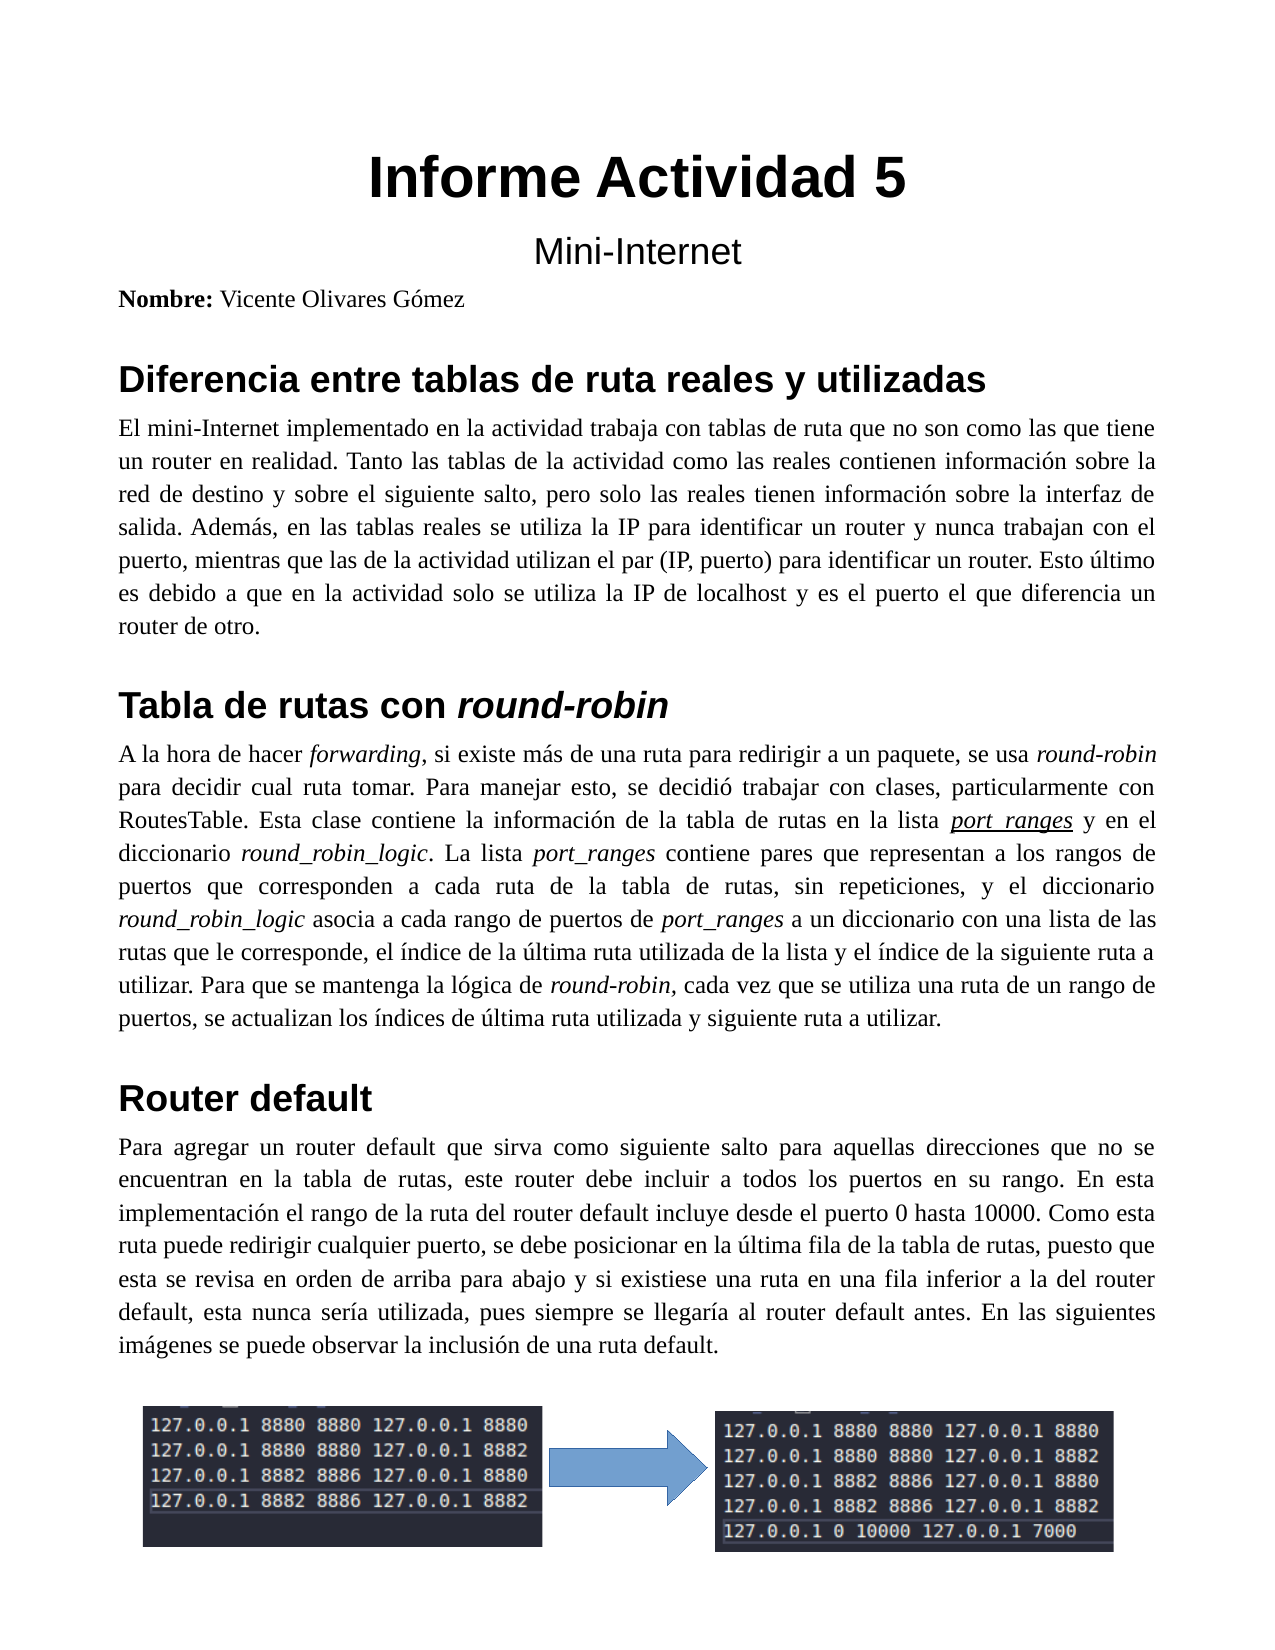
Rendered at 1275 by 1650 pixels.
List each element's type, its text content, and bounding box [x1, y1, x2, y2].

text El mini-Internet implementado en la actividad trabaja con tablas de ruta que no son como las que tiene un router en realidad. Tanto las tablas de la actividad como las reales contienen información sobre la red de destino y sobre el siguiente salto, pero solo las reales tienen información sobre la interfaz de salida. Además, en las tablas reales se utiliza la IP para identificar un router y nunca trabajan con el puerto, mientras que las de la actividad utilizan el par (IP, puerto) para identificar un router. Esto último es debido a que en la actividad solo se utiliza la IP de localhost y es el puerto el que diferencia un router de otro. [118, 413, 1157, 640]
text Para agregar un router default que sirva como siguiente salto para aquellas direcciones que no se encuentran en la tabla de rutas, este router debe incluir a todos los puertos en su rango. En esta implementación el rango de la ruta del router default incluye desde el puerto 0 hasta 10000. Como esta ruta puede redirigir cualquier puerto, se debe posicionar en la última fila de la tabla de rutas, puesto que esta se revisa en orden de arriba para abajo y si existiese una ruta en una fila inferior a la del router default, esta nunca sería utilizada, pues siempre se llegaría al router default antes. En las siguientes imágenes se puede observar la inclusión de una ruta default. [118, 1132, 1157, 1358]
text A la hora de hacer forwarding, si existe más de una ruta para redirigir a un paquete, se usa round-robin para decidir cual ruta tomar. Para manejar esto, se decidió trabajar con clases, particularmente con RoutesTable. Esta clase contiene la información de la tabla de rutas en la lista port_ranges y en el diccionario round_robin_logic. La lista port_ranges contiene pares que representan a los rangos de puertos que corresponden a cada ruta de la tabla de rutas, sin repeticiones, y el diccionario round_robin_logic asocia a cada rango de puertos de port_ranges a un diccionario con una lista de las rutas que le corresponde, el índice de la última ruta utilizada de la lista y el índice de la siguiente ruta a utilizar. Para que se mantenga la lógica de round-robin, cada vez que se utiliza una ruta de un rango de puertos, se actualizan los índices de última ruta utilizada y siguiente ruta a utilizar. [118, 739, 1157, 1032]
subtitle Mini-Internet [118, 229, 1157, 272]
subtitle Router default [118, 1076, 1157, 1119]
picture [142, 1406, 543, 1547]
subtitle Tabla de rutas con round-robin [118, 683, 1157, 727]
subtitle Diferencia entre tablas de ruta reales y utilizadas [118, 357, 1157, 400]
title Informe Actividad 5 [118, 143, 1157, 210]
picture [715, 1411, 1114, 1552]
text Nombre: Vicente Olivares Gómez [118, 284, 1157, 313]
